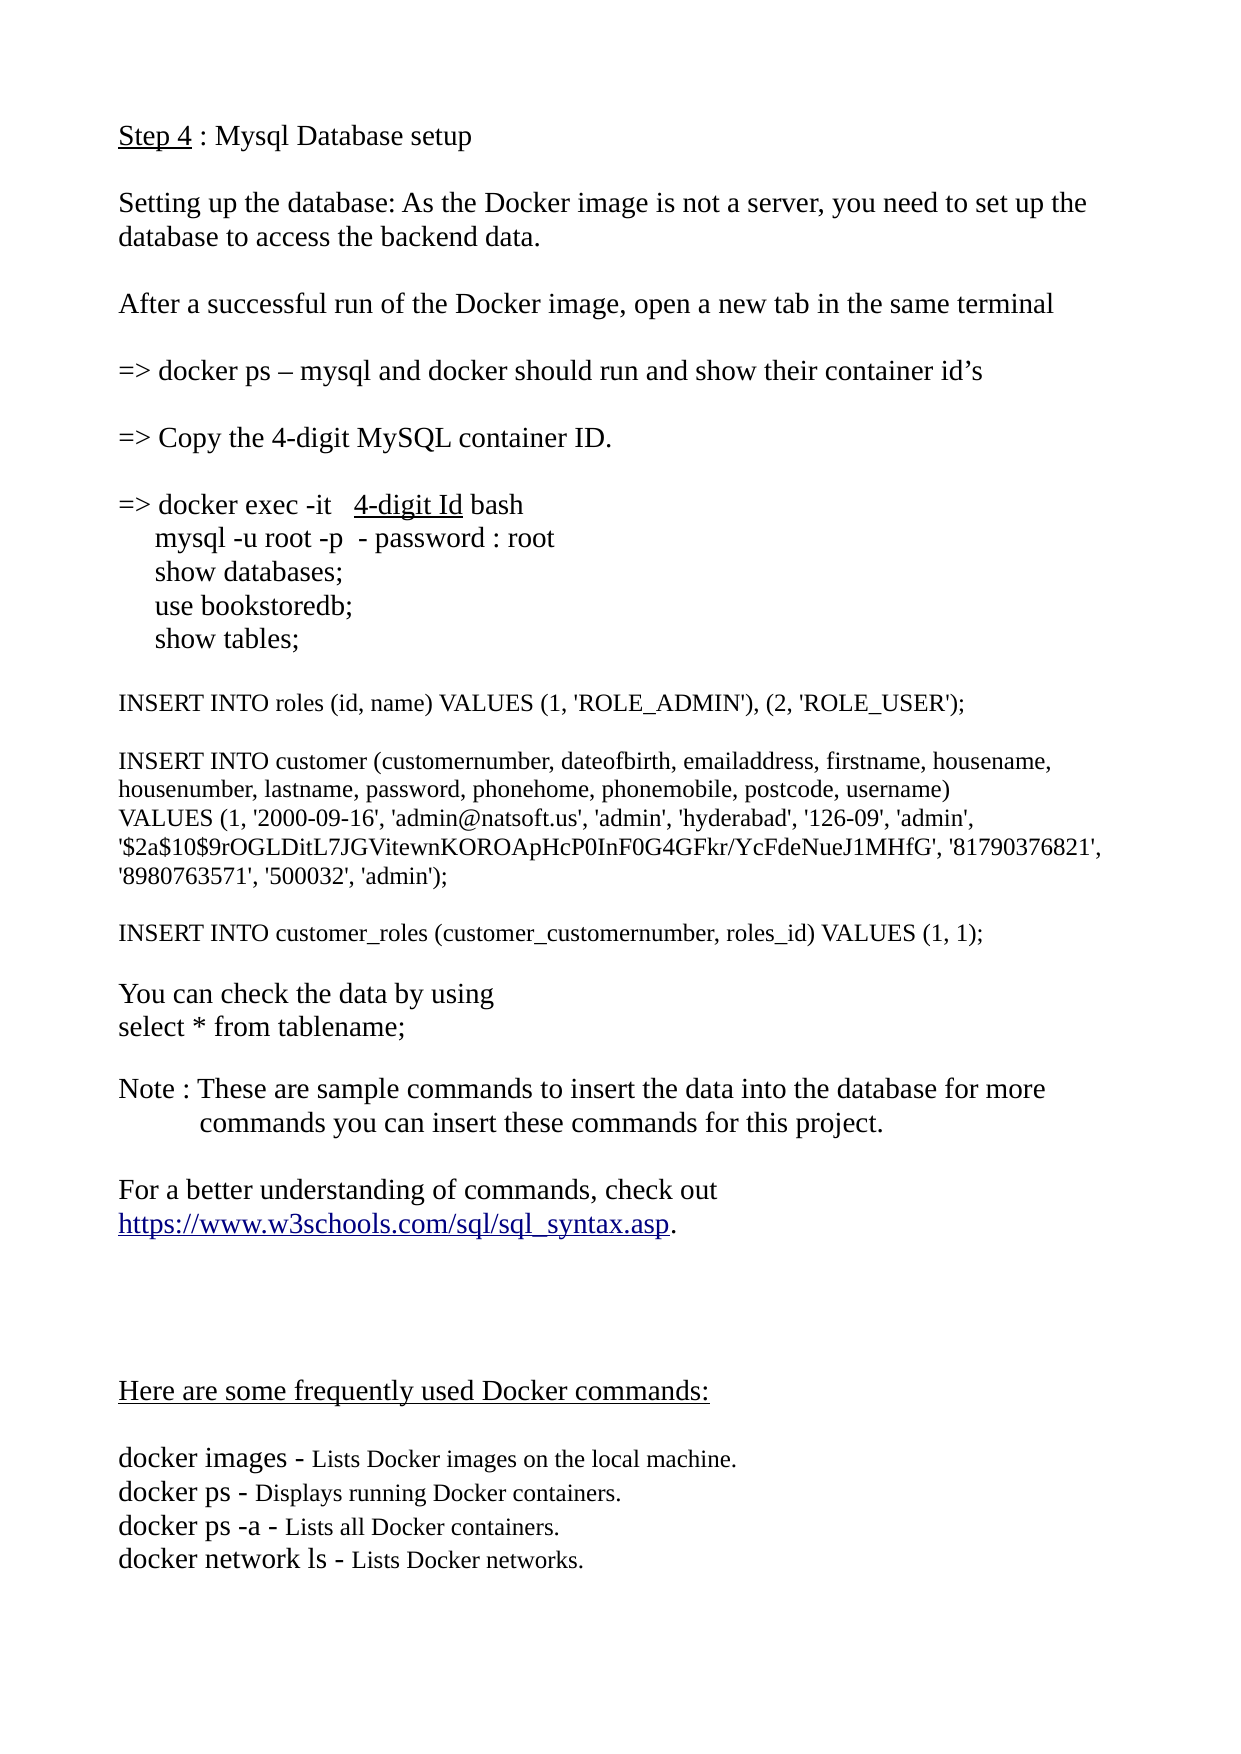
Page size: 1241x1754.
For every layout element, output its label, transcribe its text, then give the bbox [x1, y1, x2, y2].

text show databases; [118, 554, 1122, 588]
text Step 4 : Mysql Database setup [118, 118, 1122, 152]
text docker network ls - Lists Docker networks. [118, 1541, 1122, 1575]
text VALUES (1, '2000-09-16', 'admin@natsoft.us', 'admin', 'hyderabad', '126-09', 'admin', '$2a$10$9rOGLDitL7JGVitewnKOROApHcP0InF0G4GFkr/YcFdeNueJ1MHfG', '81790376821', '8980763571', '500032', 'admin'); [118, 803, 1122, 889]
text For a better understanding of commands, check out https://www.w3schools.com/sql/sql_syntax.asp. [118, 1172, 1122, 1239]
text docker ps -a - Lists all Docker containers. [118, 1508, 1122, 1541]
text Here are some frequently used Docker commands: [118, 1373, 1122, 1407]
text You can check the data by using [118, 976, 1122, 1009]
text use bookstoredb; [118, 588, 1122, 621]
text => docker exec -it 4-digit Id bash [118, 487, 1122, 521]
text Note : These are sample commands to insert the data into the database for more commands you can insert these commands for this project. [118, 1072, 1122, 1139]
text show tables; [118, 621, 1122, 655]
text INSERT INTO roles (id, name) VALUES (1, 'ROLE_ADMIN'), (2, 'ROLE_USER'); [118, 688, 1122, 717]
text Setting up the database: As the Docker image is not a server, you need to set up the database to access the backend data. [118, 185, 1122, 252]
text => Copy the 4-digit MySQL container ID. [118, 420, 1122, 453]
text select * from tablename; [118, 1009, 1122, 1043]
text mysql -u root -p - password : root [118, 521, 1122, 554]
text docker images - Lists Docker images on the local machine. [118, 1441, 1122, 1474]
text INSERT INTO customer_roles (customer_customernumber, roles_id) VALUES (1, 1); [118, 918, 1122, 947]
text => docker ps – mysql and docker should run and show their container id’s [118, 353, 1122, 386]
text INSERT INTO customer (customernumber, dateofbirth, emailaddress, firstname, housename, housenumber, lastname, password, phonehome, phonemobile, postcode, username) [118, 746, 1122, 803]
text docker ps - Displays running Docker containers. [118, 1474, 1122, 1508]
text After a successful run of the Docker image, open a new tab in the same terminal [118, 286, 1122, 319]
